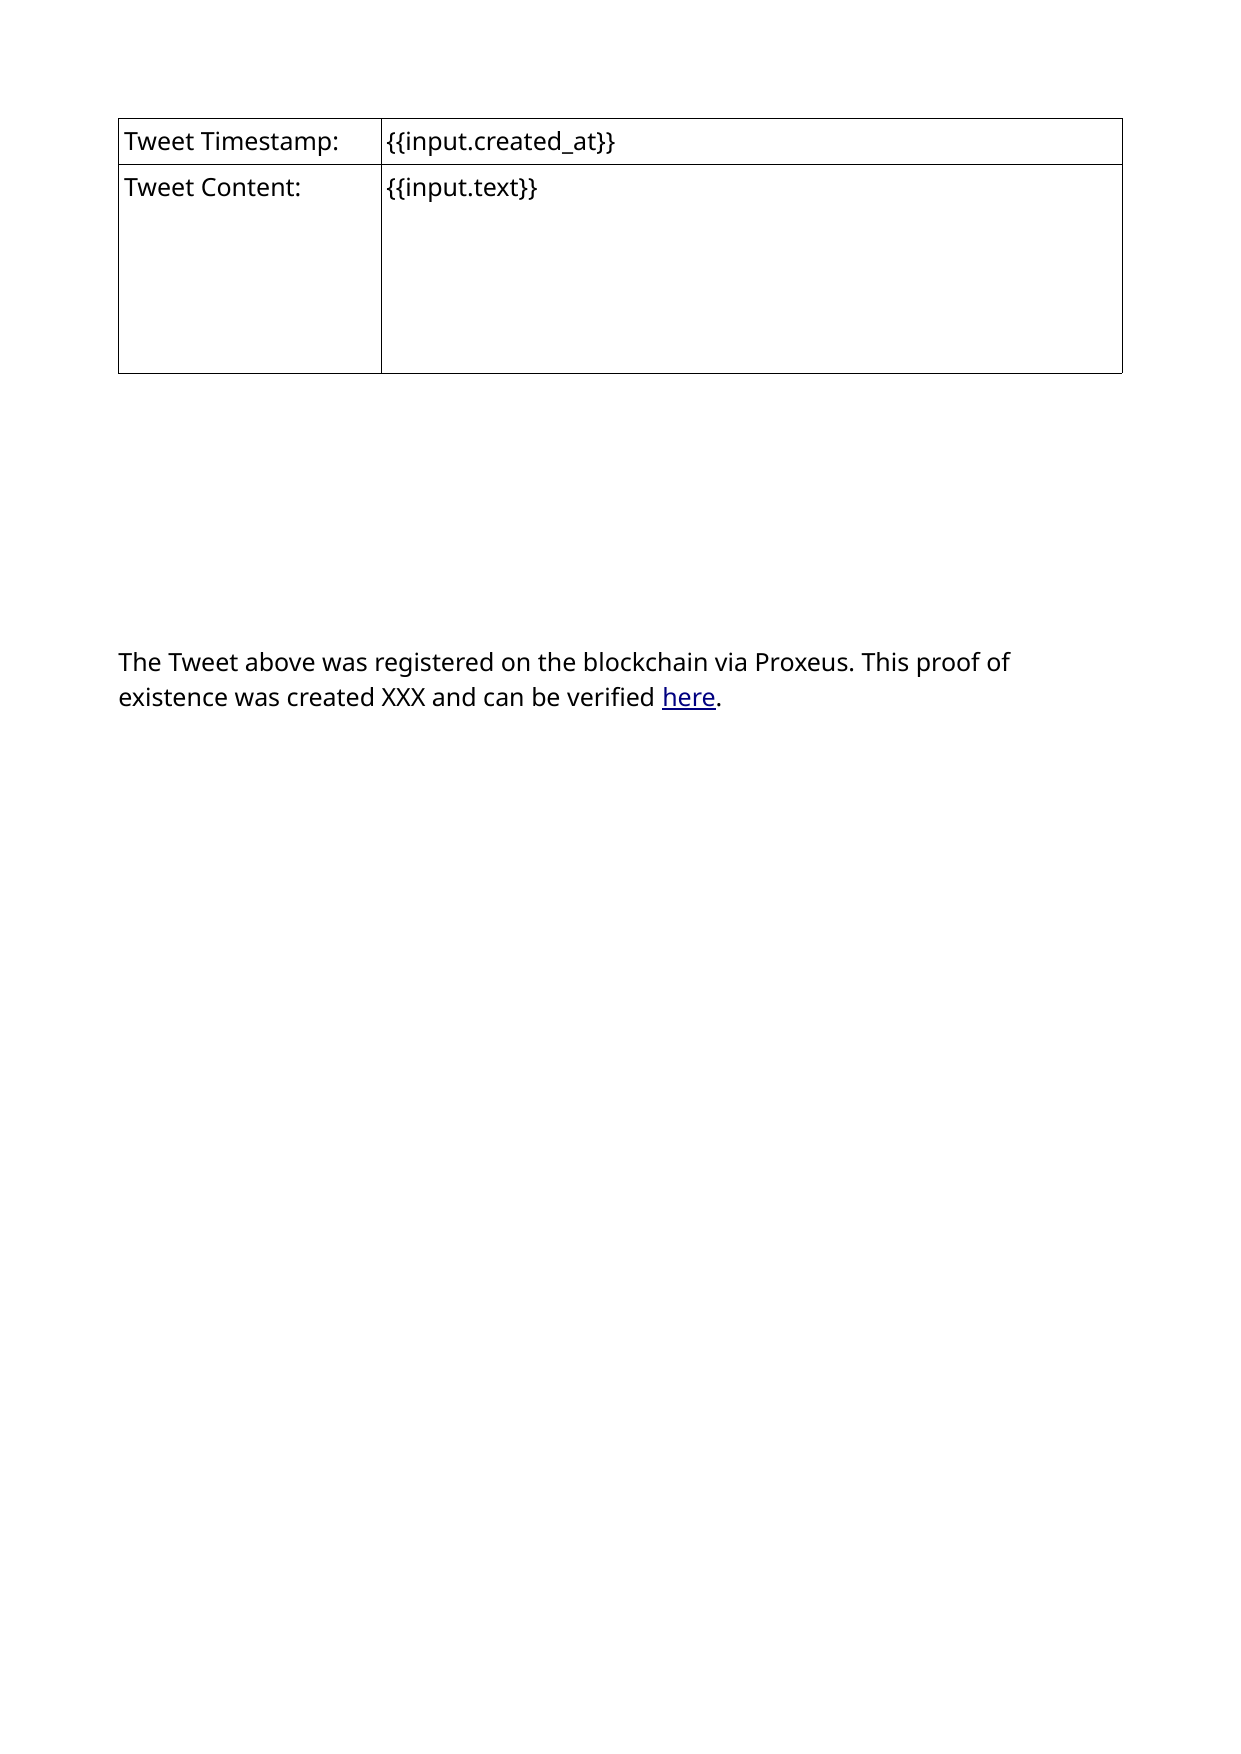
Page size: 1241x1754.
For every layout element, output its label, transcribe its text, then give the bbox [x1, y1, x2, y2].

table_cell {{input.text}} [382, 165, 1122, 372]
text The Tweet above was registered on the blockchain via Proxeus. This proof of existence was created XXX and can be verified here. [118, 645, 1122, 713]
table_cell Tweet Timestamp: [119, 119, 381, 164]
table_cell Tweet Content: [119, 165, 381, 372]
table_cell {{input.created_at}} [382, 119, 1122, 164]
